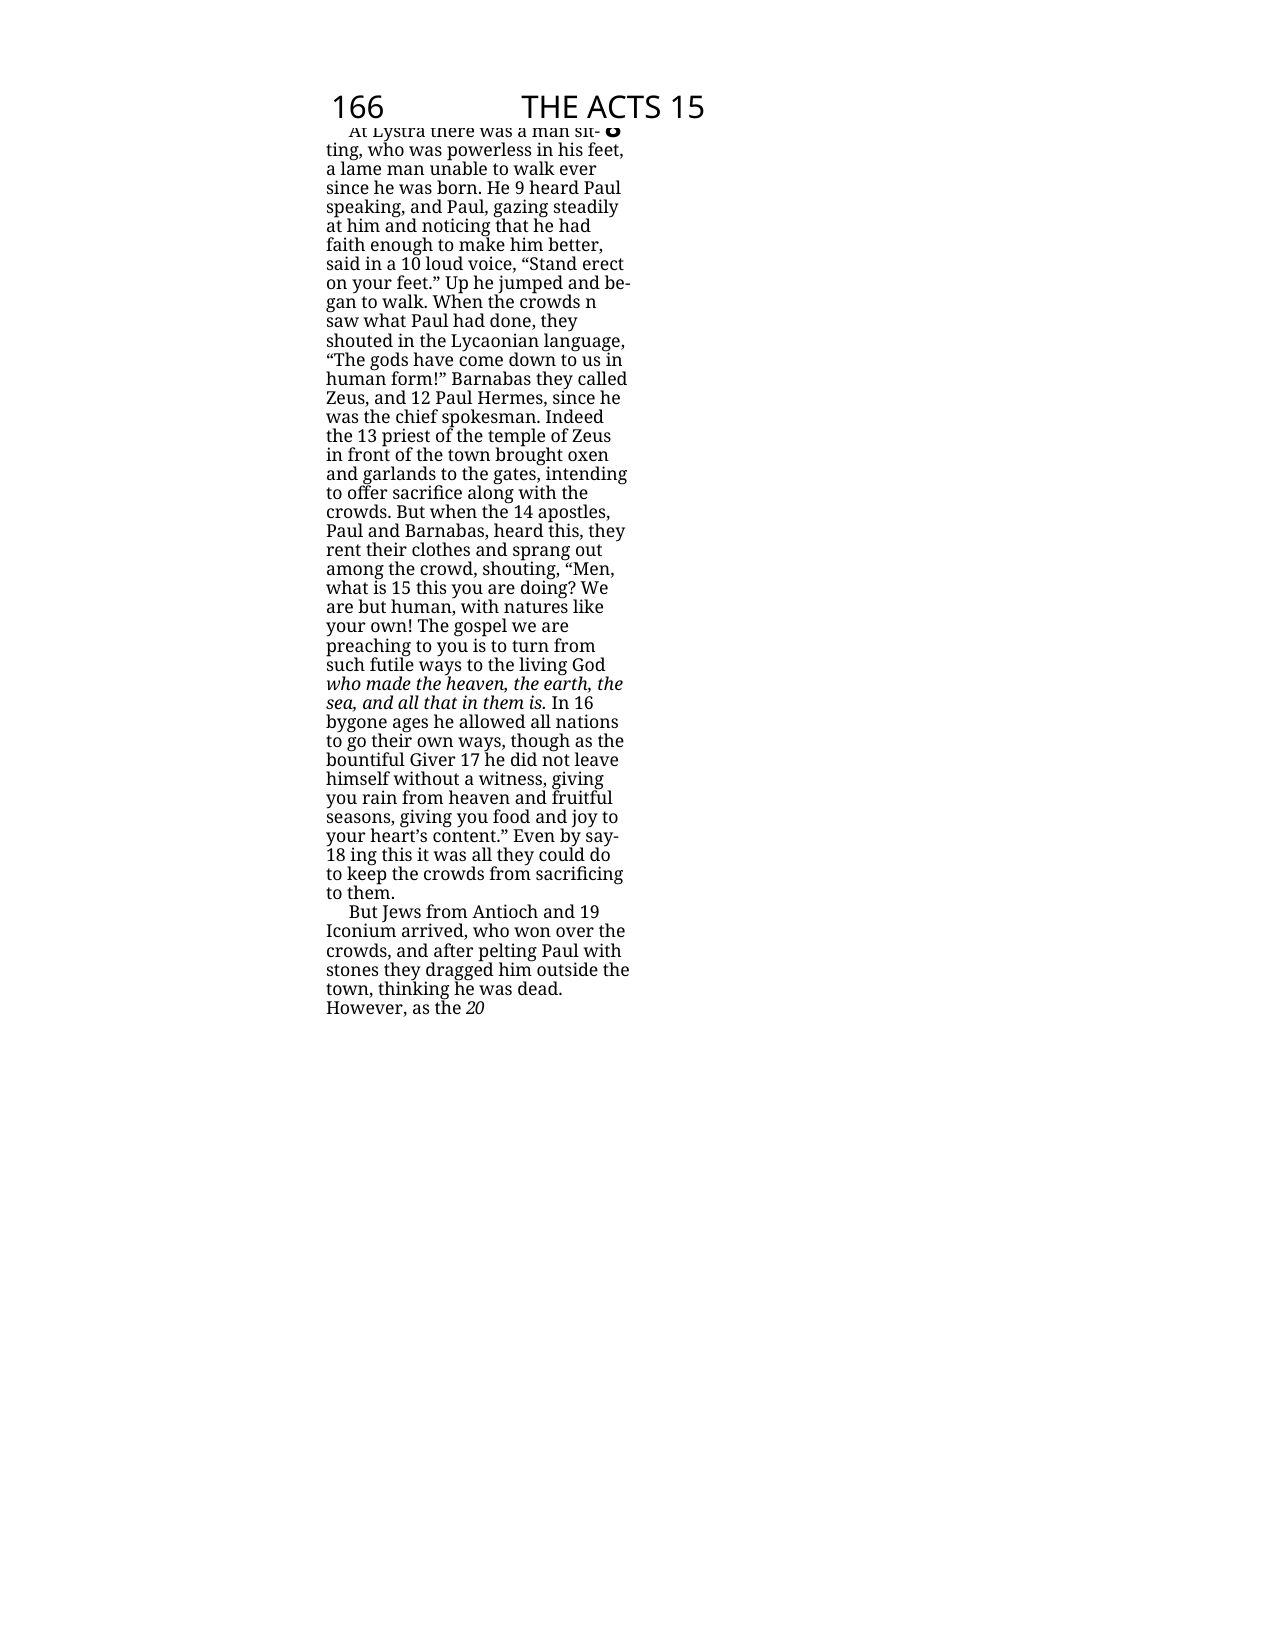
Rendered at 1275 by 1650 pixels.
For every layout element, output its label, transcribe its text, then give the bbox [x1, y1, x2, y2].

text At Lystra there was a man sit- 8 ting, who was powerless in his feet, a lame man unable to walk ever since he was born. He 9 heard Paul speaking, and Paul, gazing steadily at him and no­ticing that he had faith enough to make him better, said in a 10 loud voice, “Stand erect on your feet.” Up he jumped and be­gan to walk. When the crowds n saw what Paul had done, they shouted in the Lycaonian lan­guage, “The gods have come down to us in human form!” Barnabas they called Zeus, and 12 Paul Hermes, since he was the chief spokesman. Indeed the 13 priest of the temple of Zeus in front of the town brought oxen and garlands to the gates, in­tending to offer sacrifice along with the crowds. But when the 14 apostles, Paul and Barnabas, heard this, they rent their clothes and sprang out among the crowd, shouting, “Men, what is 15 this you are doing? We are but human, with natures like your own! The gospel we are preach­ing to you is to turn from such futile ways to the living God who made the heaven, the earth, the sea, and all that in them is. In 16 bygone ages he allowed all na­tions to go their own ways, though as the bountiful Giver 17 he did not leave himself without a witness, giving you rain from heaven and fruitful seasons, giv­ing you food and joy to your heart’s content.” Even by say- 18 ing this it was all they could do to keep the crowds from sacri­ficing to them. [326, 122, 631, 904]
text But Jews from Antioch and 19 Iconium arrived, who won over the crowds, and after pelting Paul with stones they dragged him outside the town, thinking he was dead. However, as the 20 [326, 904, 631, 1018]
